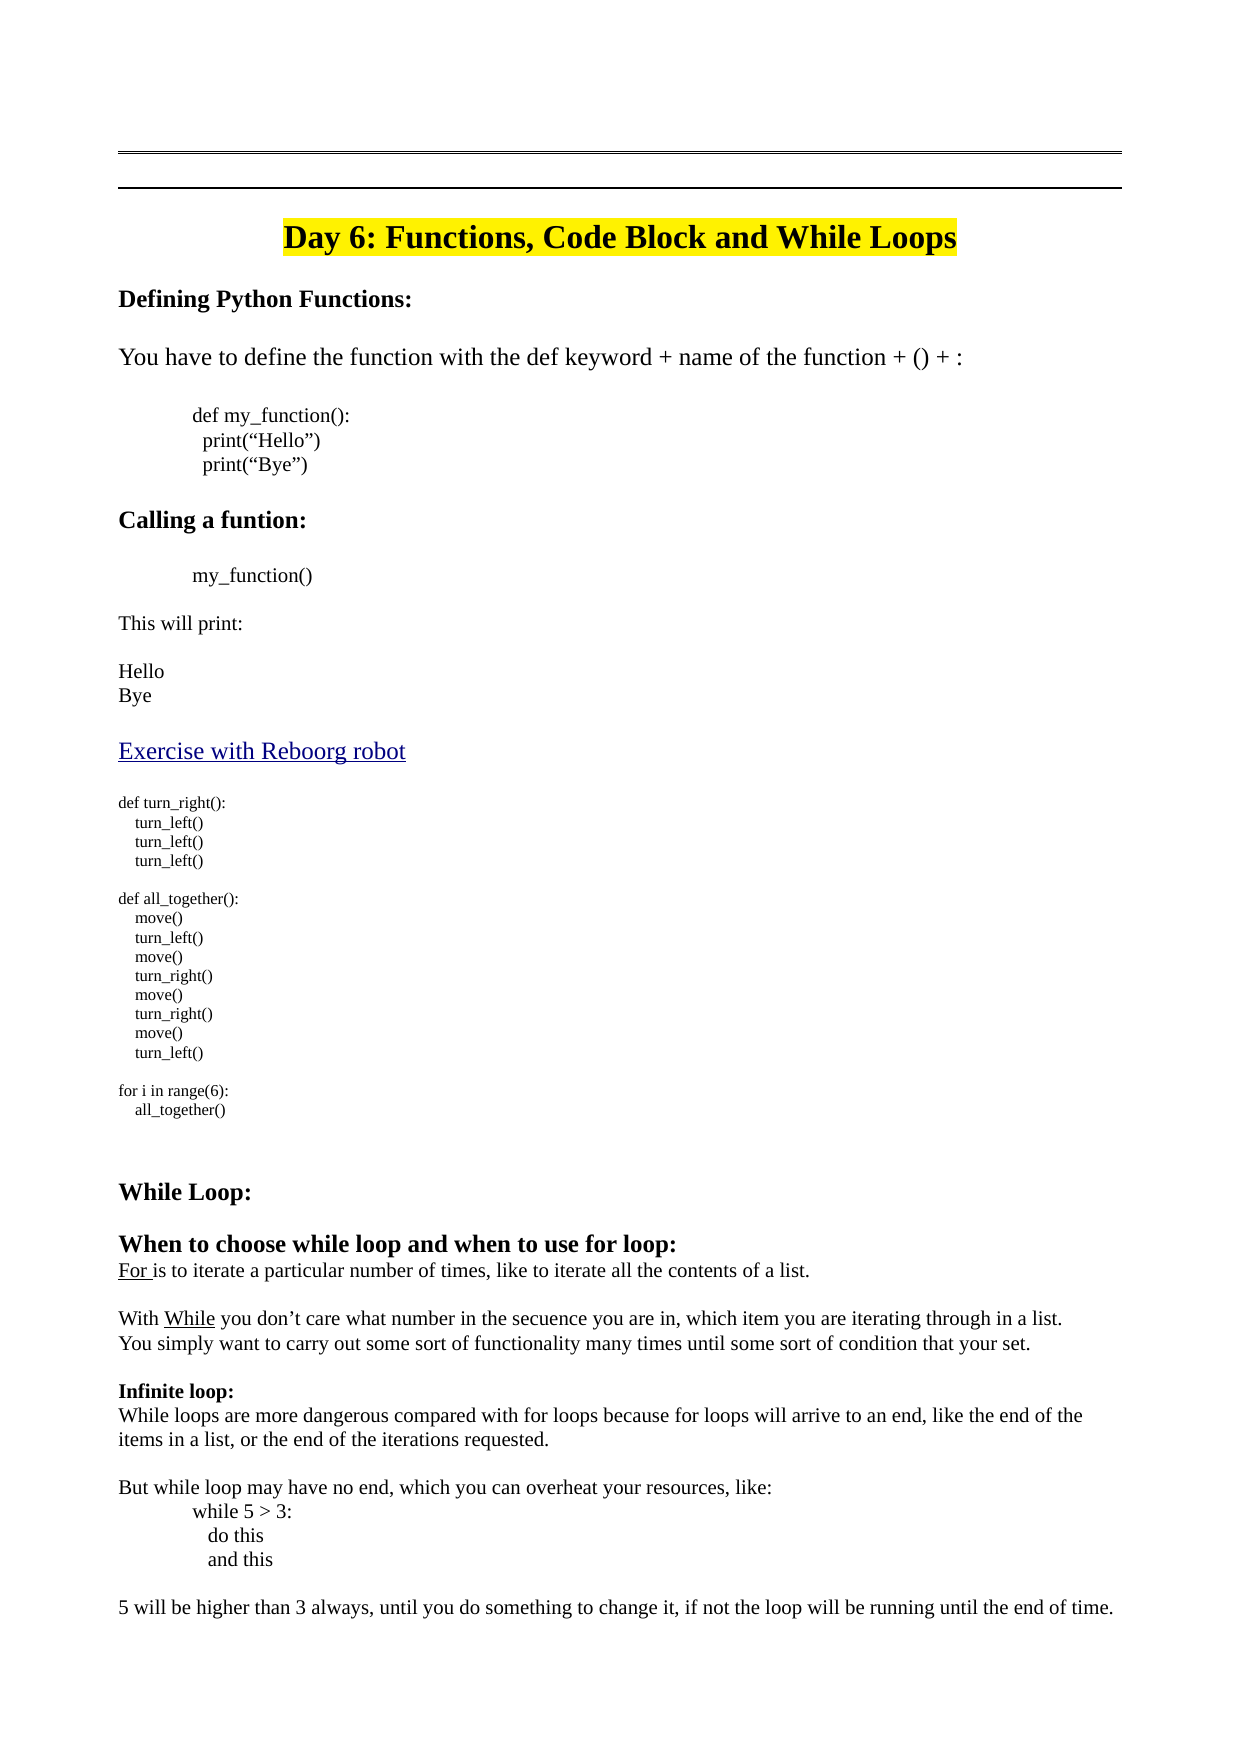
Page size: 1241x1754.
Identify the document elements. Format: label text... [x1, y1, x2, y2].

text move() [118, 947, 1122, 966]
text Day 6: Functions, Code Block and While Loops [118, 217, 1122, 256]
text move() [118, 1023, 1122, 1042]
text print(“Bye”) [118, 452, 1122, 476]
text But while loop may have no end, which you can overheat your resources, like: [118, 1475, 1122, 1499]
text turn_left() [118, 812, 1122, 832]
text def all_together(): [118, 889, 1122, 908]
text and this [118, 1547, 1122, 1571]
text move() [118, 985, 1122, 1004]
text print(“Hello”) [118, 428, 1122, 452]
text With While you don’t care what number in the secuence you are in, which item you are iterating through in a list. [118, 1306, 1122, 1330]
text 5 will be higher than 3 always, until you do something to change it, if not the loop will be running until the end of time. [118, 1595, 1122, 1619]
text You have to define the function with the def keyword + name of the function + () + : [118, 342, 1122, 371]
text turn_right() [118, 1004, 1122, 1023]
text all_together() [118, 1100, 1122, 1119]
text Defining Python Functions: [118, 284, 1122, 313]
text while 5 > 3: [118, 1499, 1122, 1523]
text Hello [118, 659, 1122, 683]
text turn_right() [118, 966, 1122, 985]
text turn_left() [118, 832, 1122, 851]
text for i in range(6): [118, 1081, 1122, 1100]
text Calling a funtion: [118, 505, 1122, 534]
text my_function() [118, 563, 1122, 587]
text def my_function(): [118, 399, 1122, 428]
text This will print: [118, 611, 1122, 635]
text def turn_right(): [118, 793, 1122, 812]
text While Loop: [118, 1177, 1122, 1205]
text turn_left() [118, 927, 1122, 947]
text turn_left() [118, 1042, 1122, 1062]
text When to choose while loop and when to use for loop: [118, 1229, 1122, 1258]
text Infinite loop: [118, 1378, 1122, 1403]
text Bye [118, 683, 1122, 707]
text Exercise with Reboorg robot [118, 736, 1122, 764]
text You simply want to carry out some sort of functionality many times until some sort of condition that your set. [118, 1330, 1122, 1354]
text turn_left() [118, 851, 1122, 870]
text For is to iterate a particular number of times, like to iterate all the contents of a list. [118, 1258, 1122, 1282]
text While loops are more dangerous compared with for loops because for loops will arrive to an end, like the end of the items in a list, or the end of the iterations requested. [118, 1403, 1122, 1451]
text do this [118, 1523, 1122, 1547]
text move() [118, 908, 1122, 927]
